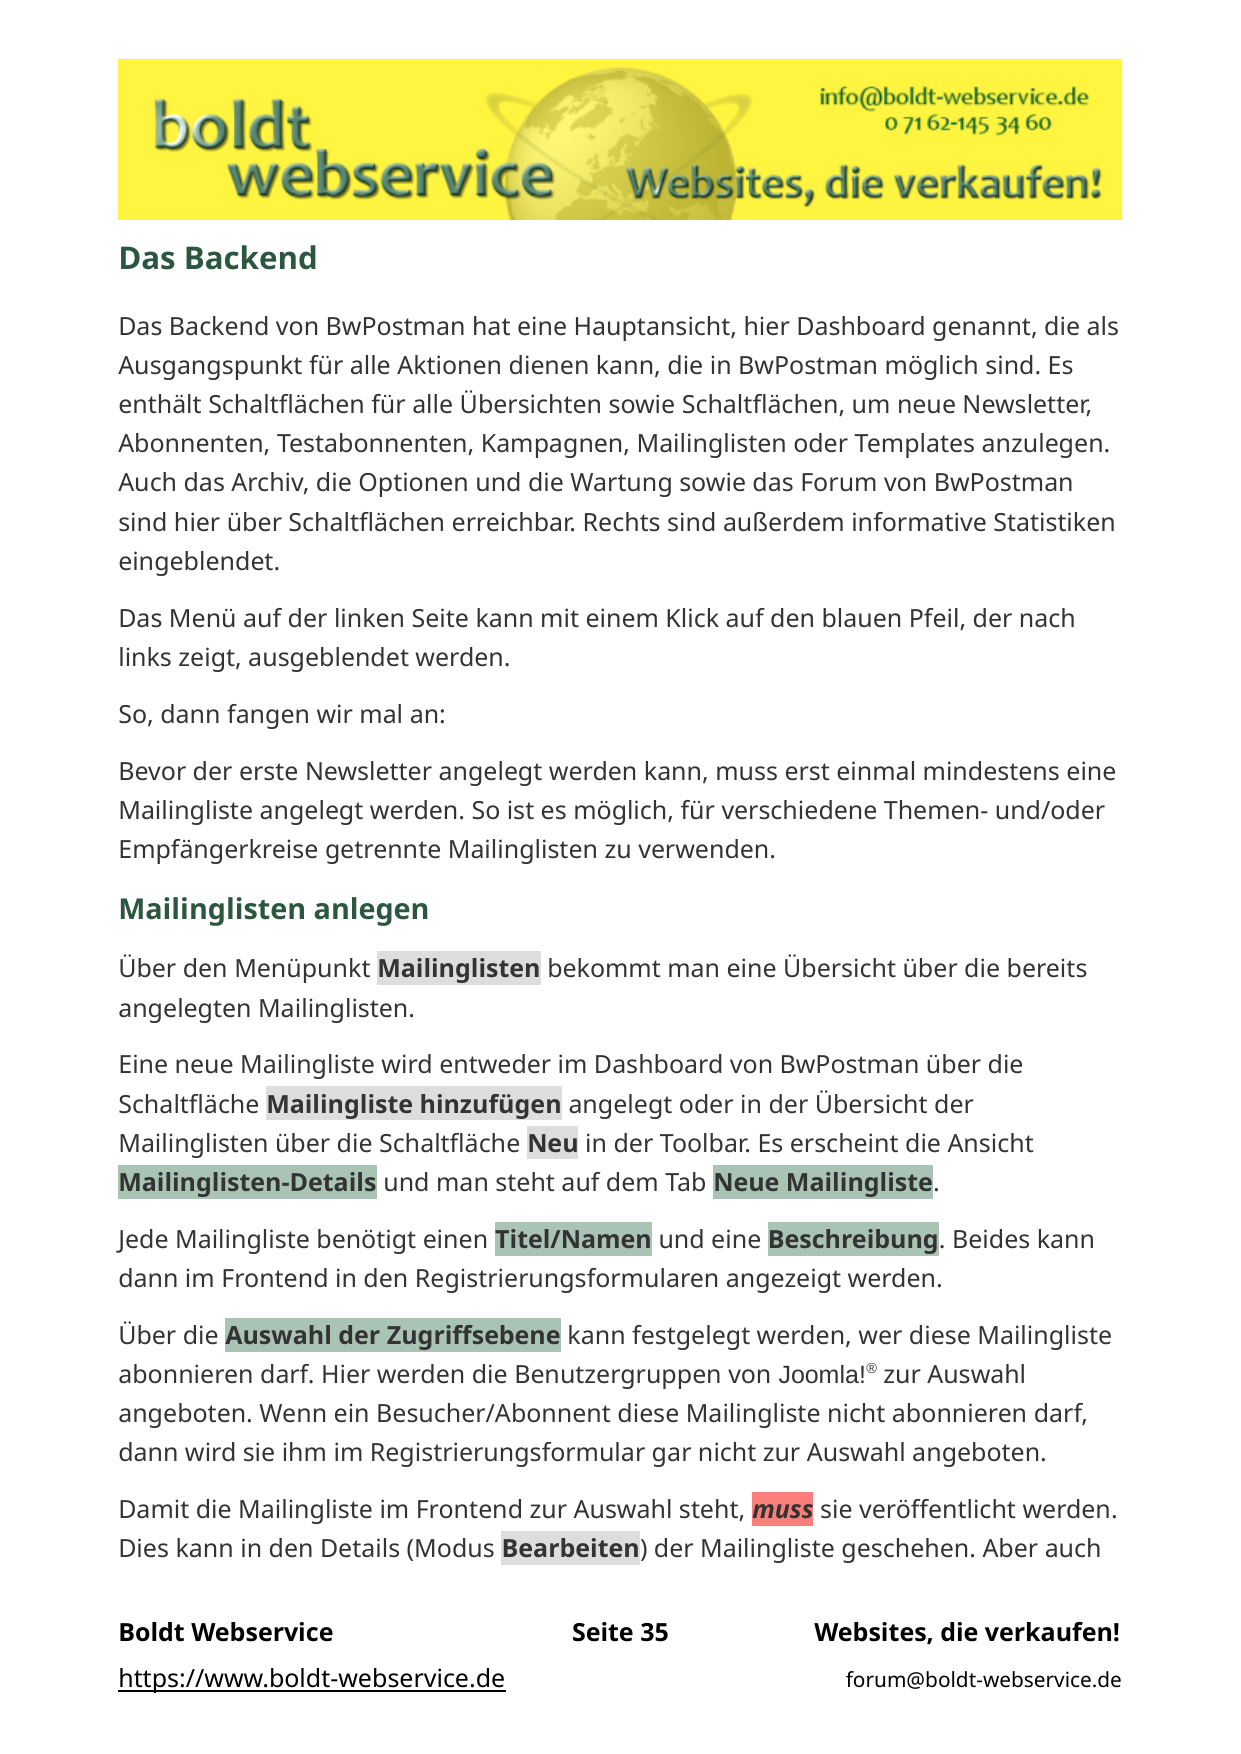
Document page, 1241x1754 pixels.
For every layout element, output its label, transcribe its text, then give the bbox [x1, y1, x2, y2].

subtitle Das Backend [118, 236, 1122, 279]
subtitle Mailinglisten anlegen [118, 888, 1122, 927]
text So, dann fangen wir mal an: [118, 696, 1122, 730]
text Damit die Mailingliste im Frontend zur Auswahl steht, muss sie veröffentlicht werden. Dies kann in den Details (Modus Bearbeiten) der Mailingliste geschehen. Aber auch [118, 1492, 1122, 1565]
text Über den Menüpunkt Mailinglisten bekommt man eine Übersicht über die bereits angelegten Mailinglisten. [118, 951, 1122, 1024]
text Das Menü auf der linken Seite kann mit einem Klick auf den blauen Pfeil, der nach links zeigt, ausgeblendet werden. [118, 600, 1122, 673]
text Über die Auswahl der Zugriffsebene kann festgelegt werden, wer diese Mailingliste abonnieren darf. Hier werden die Benutzergruppen von Joomla!® zur Auswahl angeboten. Wenn ein Besucher/Abonnent diese Mailingliste nicht abonnieren darf, dann wird sie ihm im Registrierungsformular gar nicht zur Auswahl angeboten. [118, 1318, 1122, 1469]
text Das Backend von BwPostman hat eine Hauptansicht, hier Dashboard genannt, die als Ausgangspunkt für alle Aktionen dienen kann, die in BwPostman möglich sind. Es enthält Schaltflächen für alle Übersichten sowie Schaltflächen, um neue Newsletter, Abonnenten, Testabonnenten, Kampagnen, Mailinglisten oder Templates anzulegen. Auch das Archiv, die Optionen und die Wartung sowie das Forum von BwPostman sind hier über Schaltflächen erreichbar. Rechts sind außerdem informative Statistiken eingeblendet. [118, 308, 1122, 577]
text Jede Mailingliste benötigt einen Titel/Namen und eine Beschreibung. Beides kann dann im Frontend in den Registrierungsformularen angezeigt werden. [118, 1222, 1122, 1295]
picture [118, 59, 1123, 220]
text Bevor der erste Newsletter angelegt werden kann, muss erst einmal mindestens eine Mailingliste angelegt werden. So ist es möglich, für verschiedene Themen- und/oder Empfängerkreise getrennte Mailinglisten zu verwenden. [118, 753, 1122, 866]
text Eine neue Mailingliste wird entweder im Dashboard von BwPostman über die Schaltfläche Mailingliste hinzufügen angelegt oder in der Übersicht der Mailinglisten über die Schaltfläche Neu in der Toolbar. Es erscheint die Ansicht Mailinglisten-Details und man steht auf dem Tab Neue Mailingliste. [118, 1047, 1122, 1199]
